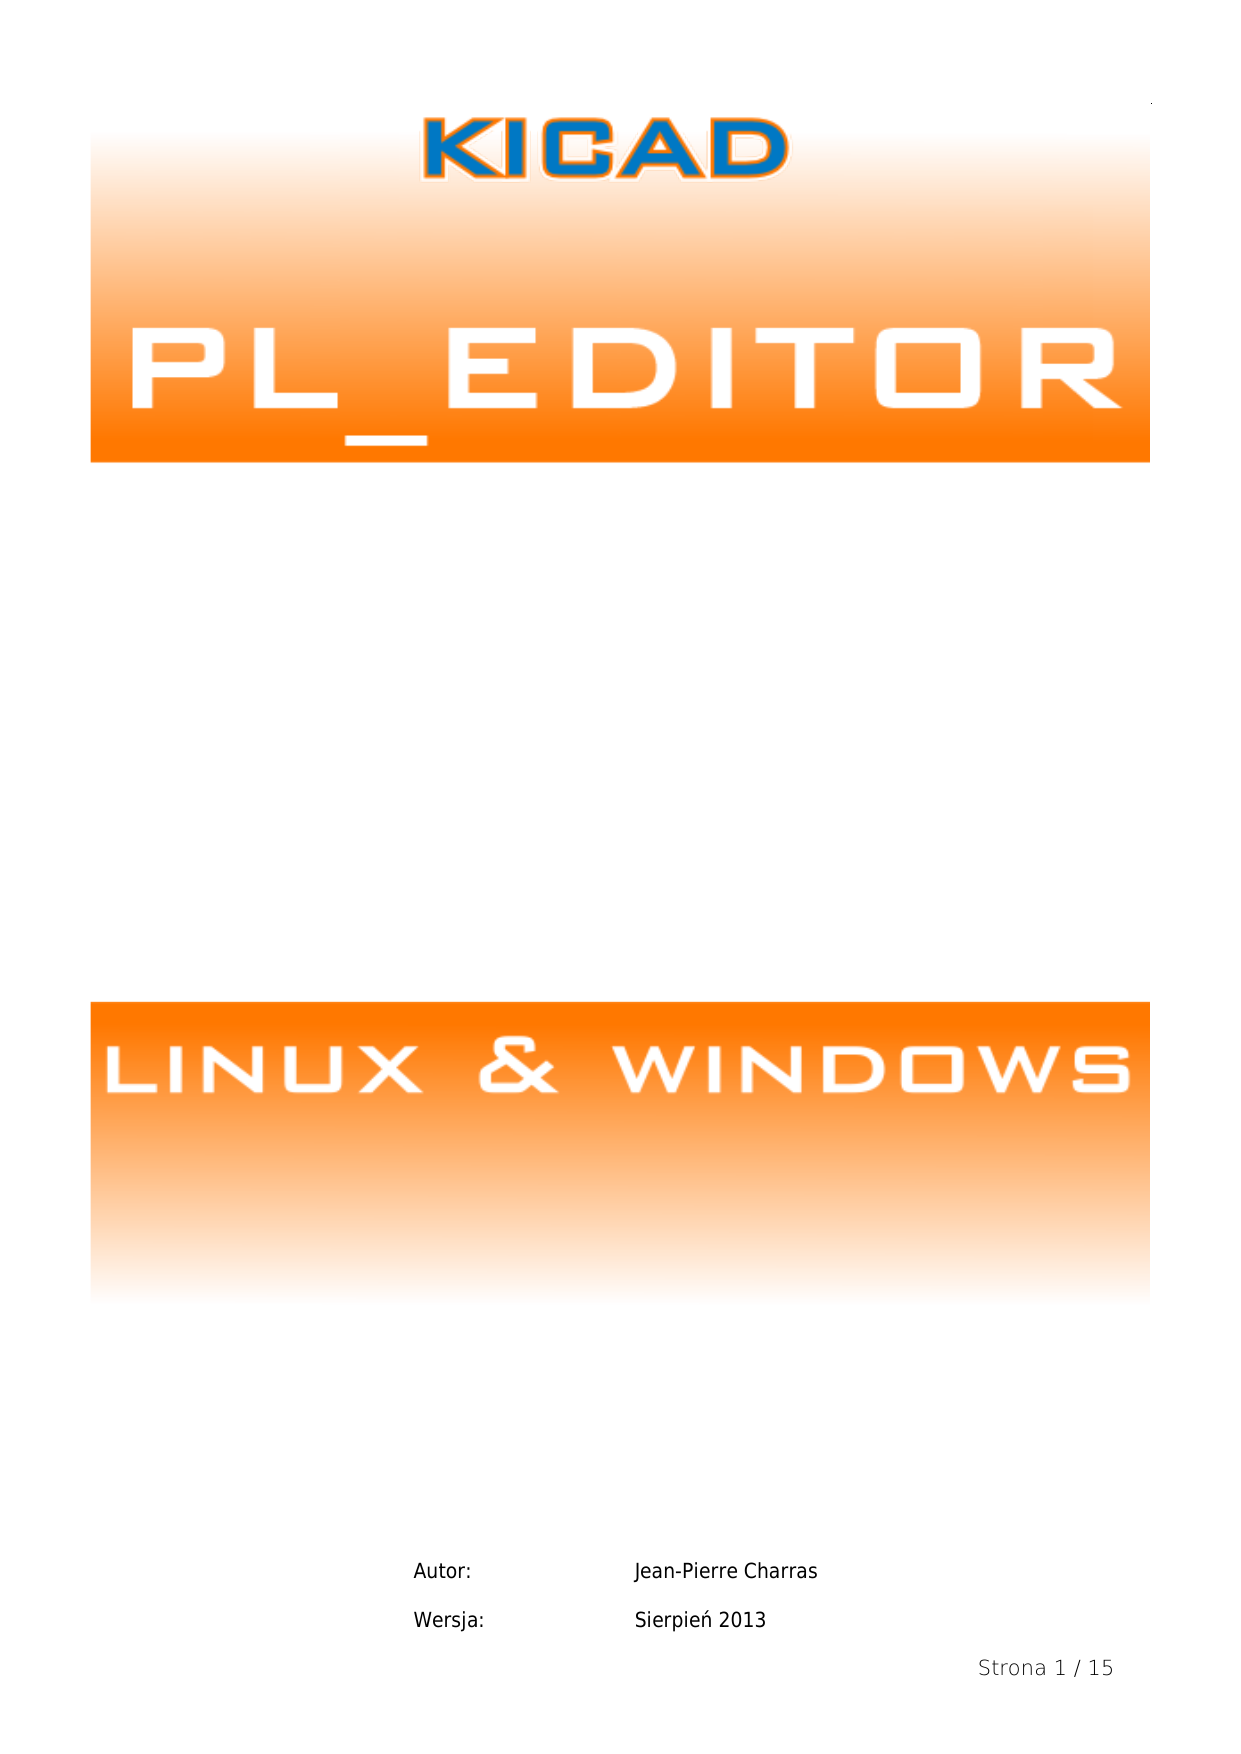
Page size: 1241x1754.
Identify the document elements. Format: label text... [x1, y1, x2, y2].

picture [90, 75, 1150, 1356]
text Wersja: Sierpień 2013 [266, 1608, 1152, 1632]
text Autor: Jean-Pierre Charras [266, 1559, 1152, 1583]
